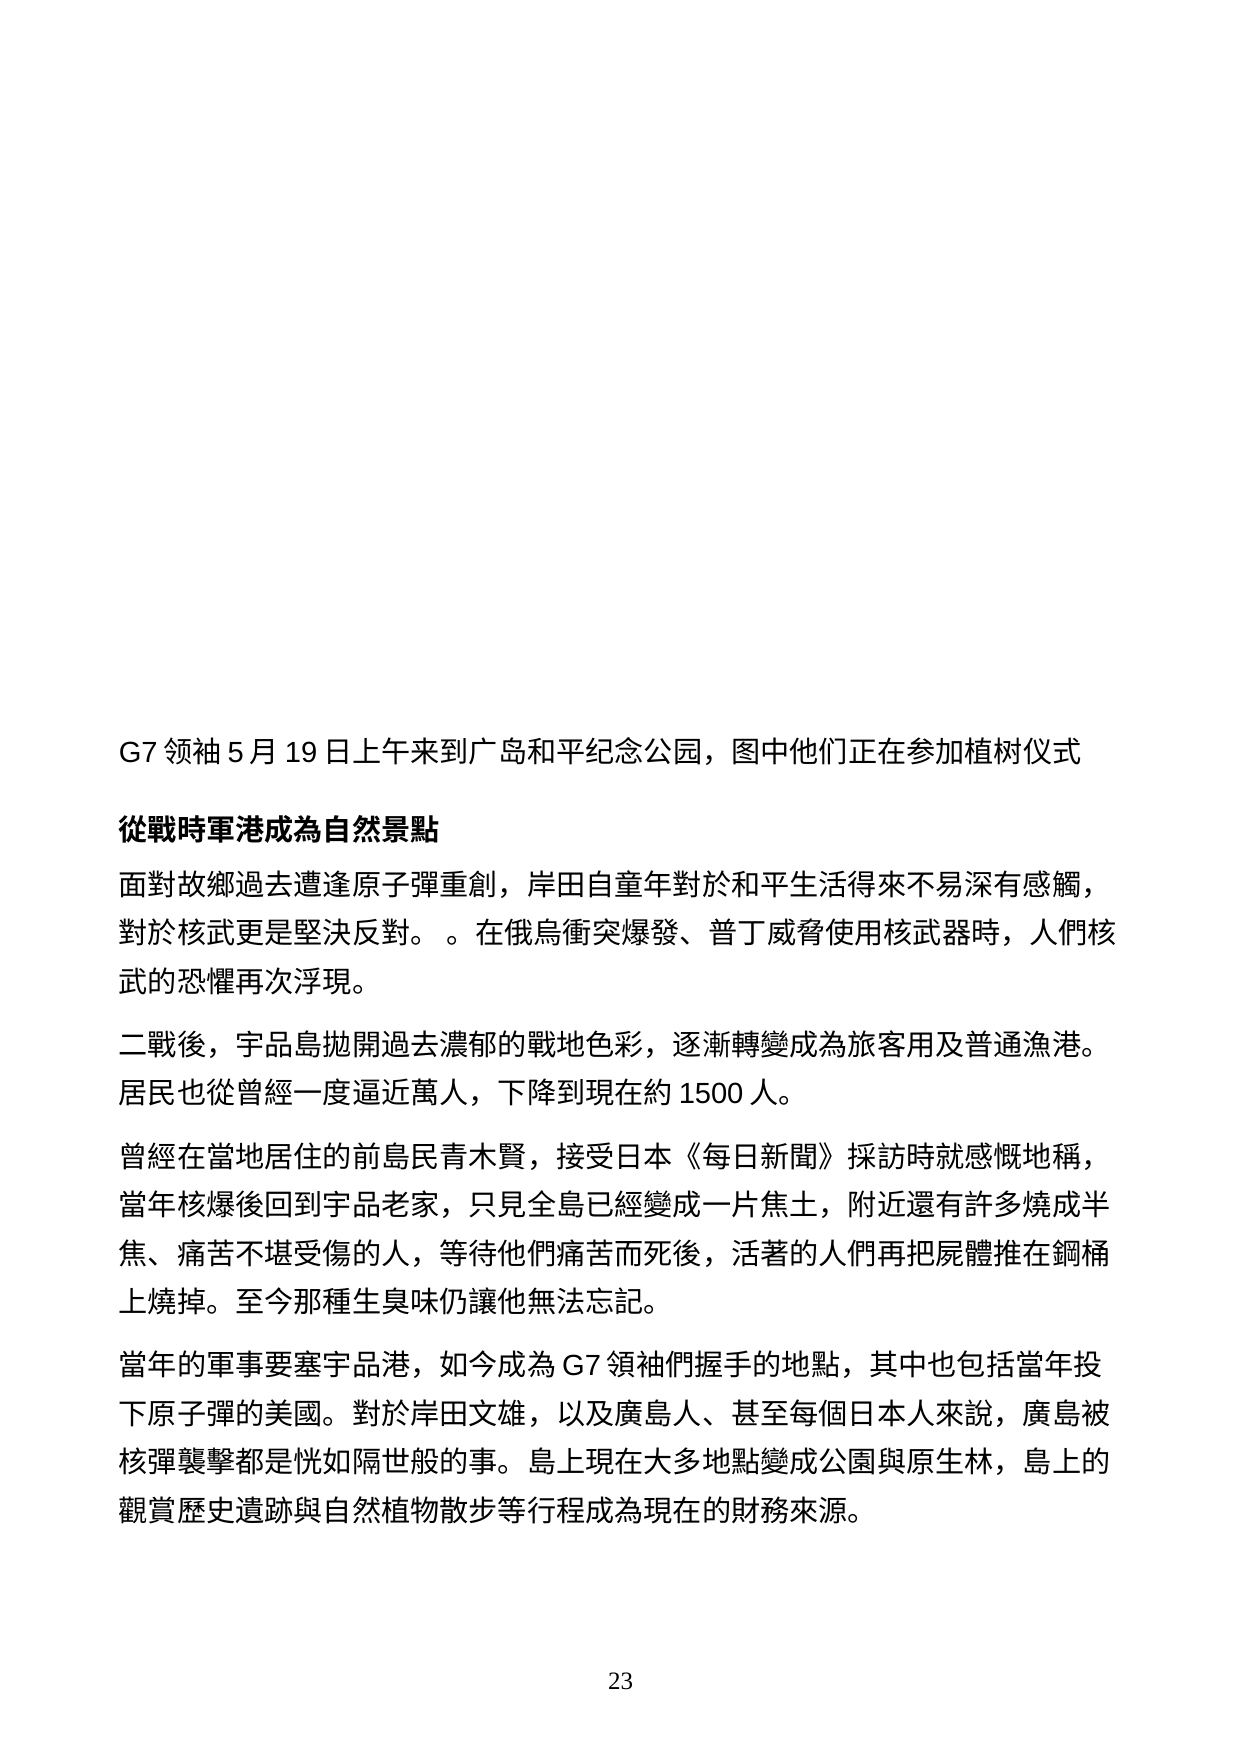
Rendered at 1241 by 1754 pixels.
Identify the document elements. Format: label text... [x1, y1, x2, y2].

subtitle 從戰時軍港成為自然景點 [118, 806, 1122, 849]
text 二戰後，宇品島拋開過去濃郁的戰地色彩，逐漸轉變成為旅客用及普通漁港。居民也從曾經一度逼近萬人，下降到現在約1500人。 [118, 1021, 1122, 1112]
text G7领袖5月19日上午来到广岛和平纪念公园，图中他们正在参加植树仪式 [118, 729, 1122, 771]
text 面對故鄉過去遭逢原子彈重創，岸田自童年對於和平生活得來不易深有感觸，對於核武更是堅決反對。 。在俄烏衝突爆發、普丁威脅使用核武器時，人們核武的恐懼再次浮現。 [118, 861, 1122, 1001]
text 當年的軍事要塞宇品港，如今成為G7領袖們握手的地點，其中也包括當年投下原子彈的美國。對於岸田文雄，以及廣島人、甚至每個日本人來說，廣島被核彈襲擊都是恍如隔世般的事。島上現在大多地點變成公園與原生林，島上的觀賞歷史遺跡與自然植物散步等行程成為現在的財務來源。 [118, 1342, 1122, 1530]
text 曾經在當地居住的前島民青木賢，接受日本《每日新聞》採訪時就感慨地稱，當年核爆後回到宇品老家，只見全島已經變成一片焦土，附近還有許多燒成半焦、痛苦不堪受傷的人，等待他們痛苦而死後，活著的人們再把屍體推在鋼桶上燒掉。至今那種生臭味仍讓他無法忘記。 [118, 1133, 1122, 1321]
